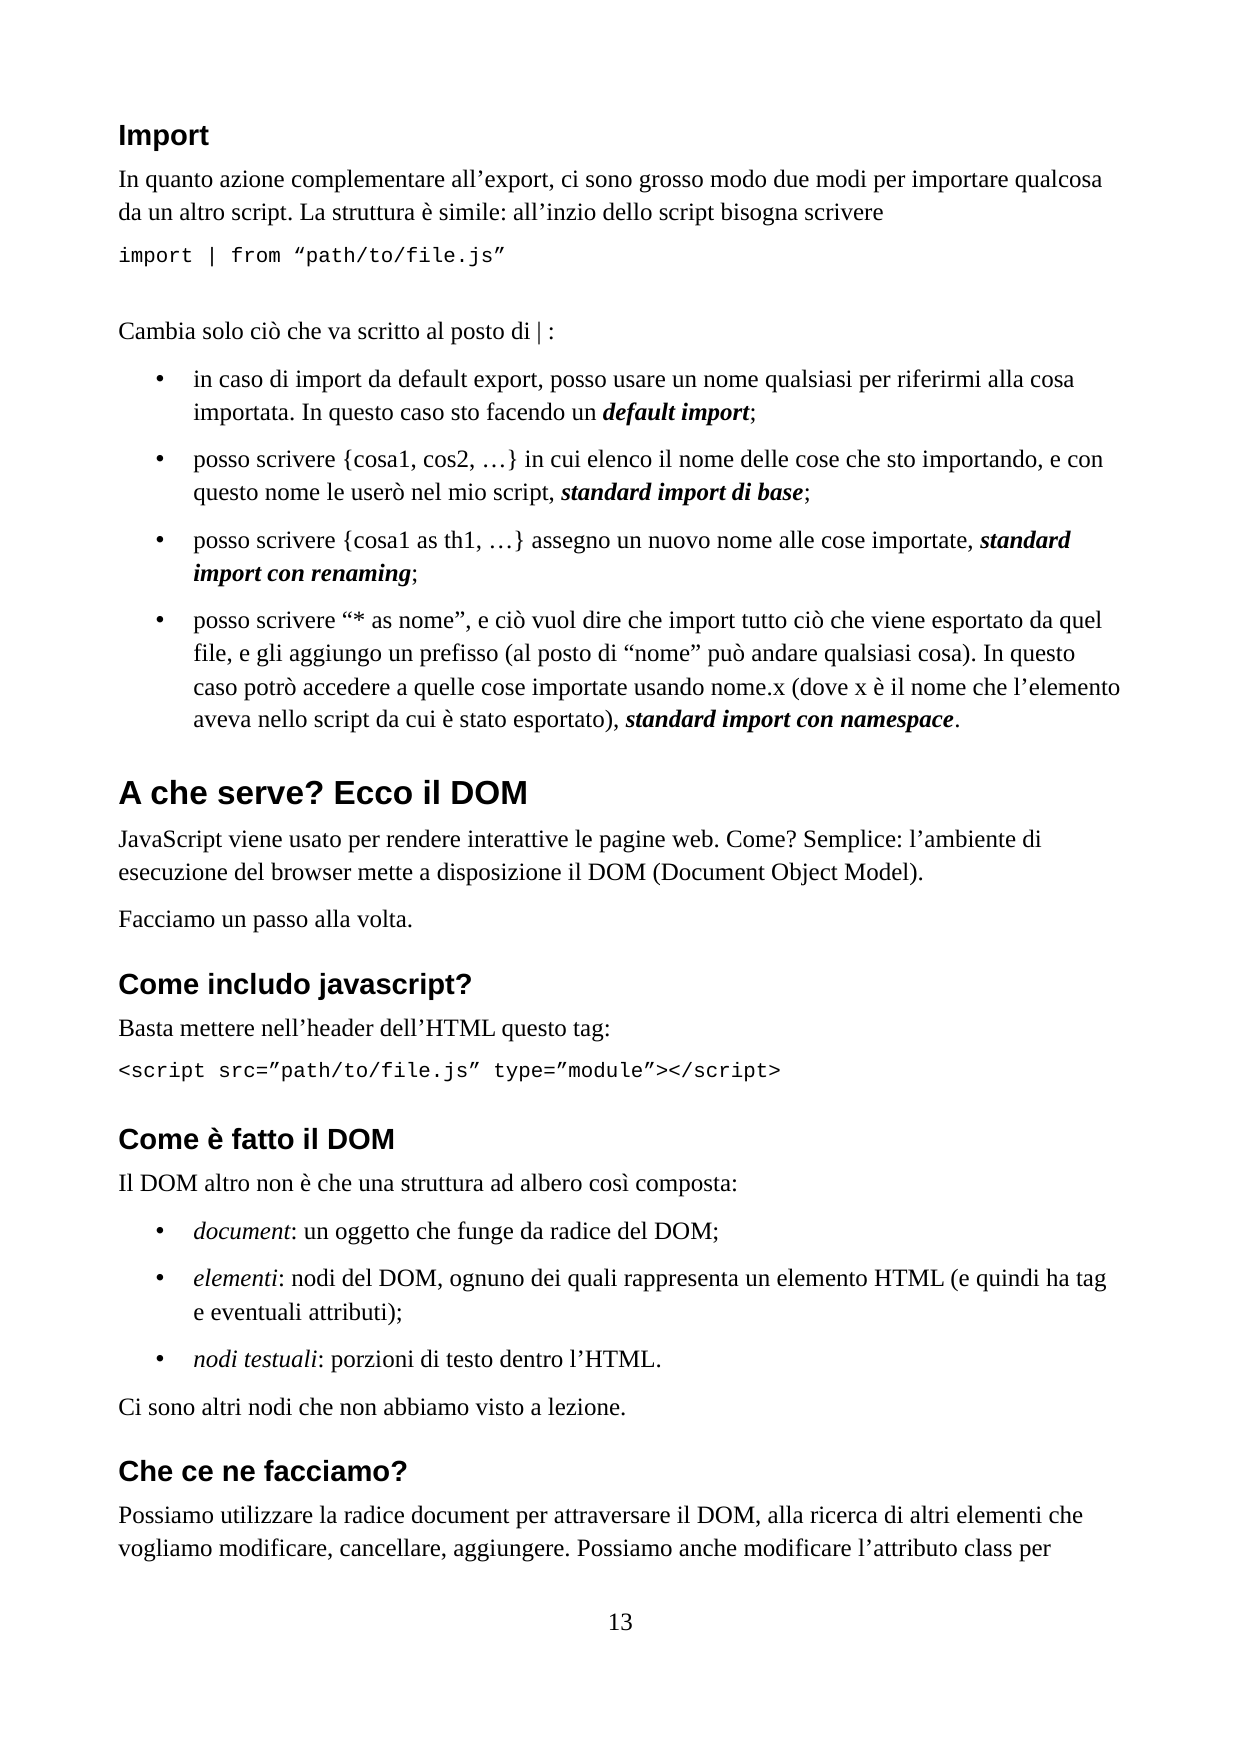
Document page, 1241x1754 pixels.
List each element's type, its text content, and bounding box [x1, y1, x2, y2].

text Facciamo un passo alla volta. [118, 904, 1122, 933]
subtitle Come è fatto il DOM [118, 1122, 1122, 1156]
subtitle Import [118, 118, 1122, 152]
text Possiamo utilizzare la radice document per attraversare il DOM, alla ricerca di altri elementi che vogliamo modificare, cancellare, aggiungere. Possiamo anche modificare l’attributo class per [118, 1500, 1122, 1562]
text Il DOM altro non è che una struttura ad albero così composta: [118, 1168, 1122, 1197]
list in caso di import da default export, posso usare un nome qualsiasi per riferirmi alla cosa importata. In questo caso sto facendo un default import; [156, 364, 1122, 425]
text import | from “path/to/file.js” [118, 245, 1122, 268]
text <script src=”path/to/file.js” type=”module”></script> [118, 1060, 1122, 1084]
list posso scrivere “* as nome”, e ciò vuol dire che import tutto ciò che viene esportato da quel file, e gli aggiungo un prefisso (al posto di “nome” può andare qualsiasi cosa). In questo caso potrò accedere a quelle cose importate usando nome.x (dove x è il nome che l’elemento aveva nello script da cui è stato esportato), standard import con namespace. [156, 606, 1122, 733]
text Basta mettere nell’header dell’HTML questo tag: [118, 1013, 1122, 1042]
list document: un oggetto che funge da radice del DOM; [156, 1216, 1122, 1245]
list elementi: nodi del DOM, ognuno dei quali rappresenta un elemento HTML (e quindi ha tag e eventuali attributi); [156, 1263, 1122, 1325]
subtitle Come includo javascript? [118, 967, 1122, 1000]
text Cambia solo ciò che va scritto al posto di | : [118, 316, 1122, 345]
subtitle Che ce ne facciamo? [118, 1454, 1122, 1487]
text JavaScript viene usato per rendere interattive le pagine web. Come? Semplice: l’ambiente di esecuzione del browser mette a disposizione il DOM (Document Object Model). [118, 824, 1122, 886]
list posso scrivere {cosa1 as th1, …} assegno un nuovo nome alle cose importate, standard import con renaming; [156, 525, 1122, 587]
subtitle A che serve? Ecco il DOM [118, 773, 1122, 811]
list nodi testuali: porzioni di testo dentro l’HTML. [156, 1344, 1122, 1373]
text Ci sono altri nodi che non abbiamo visto a lezione. [118, 1392, 1122, 1421]
text In quanto azione complementare all’export, ci sono grosso modo due modi per importare qualcosa da un altro script. La struttura è simile: all’inzio dello script bisogna scrivere [118, 164, 1122, 226]
list posso scrivere {cosa1, cos2, …} in cui elenco il nome delle cose che sto importando, e con questo nome le userò nel mio script, standard import di base; [156, 444, 1122, 506]
